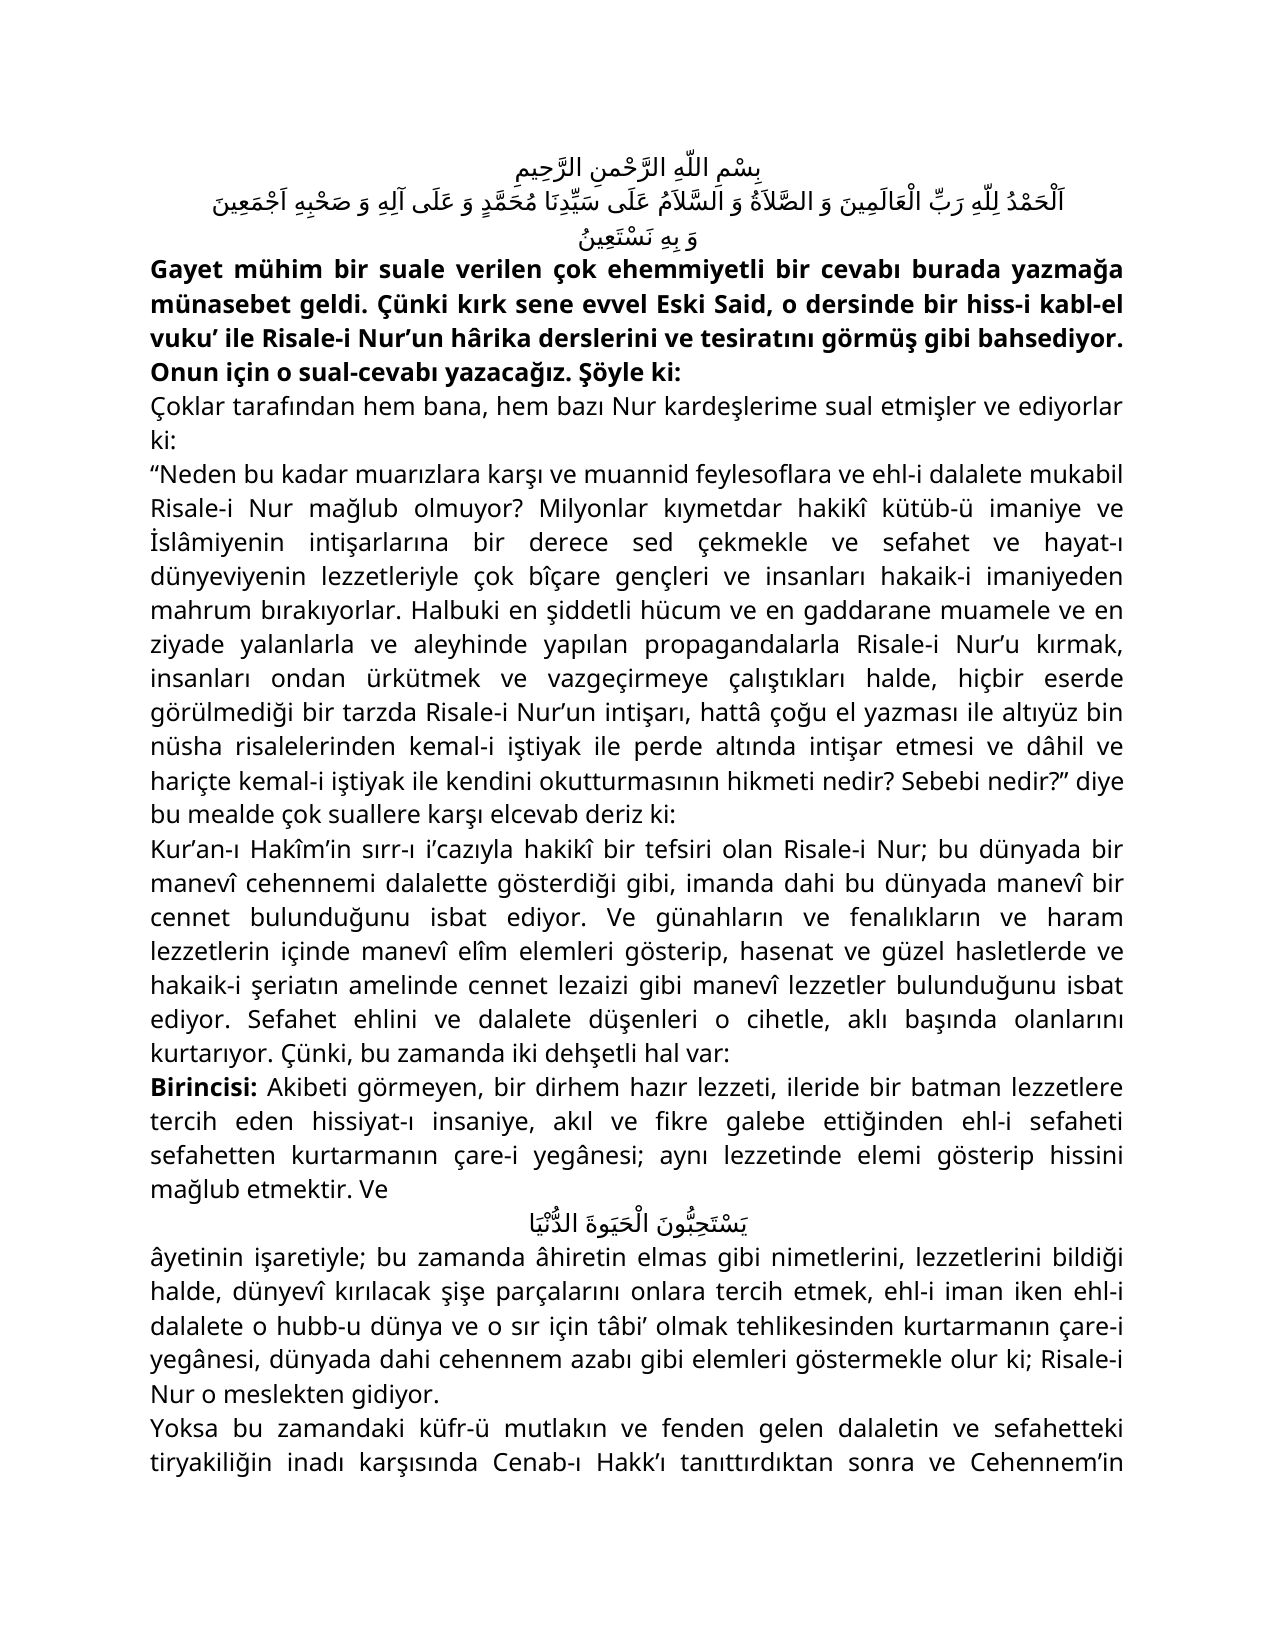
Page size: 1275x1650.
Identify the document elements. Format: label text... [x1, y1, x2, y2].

text Gayet mühim bir suale verilen çok ehemmiyetli bir cevabı burada yazmağa münasebet geldi. Çünki kırk sene evvel Eski Said, o dersinde bir hiss-i kabl-el vuku’ ile Risale-i Nur’un hârika derslerini ve tesiratını görmüş gibi bahsediyor. Onun için o sual-cevabı yazacağız. Şöyle ki: [150, 252, 1125, 388]
text وَ بِهِ نَسْتَعِينُ [150, 218, 1125, 252]
text âyetinin işaretiyle; bu zamanda âhiretin elmas gibi nimetlerini, lezzetlerini bildiği halde, dünyevî kırılacak şişe parçalarını onlara tercih etmek, ehl-i iman iken ehl-i dalalete o hubb-u dünya ve o sır için tâbi’ olmak tehlikesinden kurtarmanın çare-i yegânesi, dünyada dahi cehennem azabı gibi elemleri göstermekle olur ki; Risale-i Nur o meslekten gidiyor. [150, 1240, 1125, 1410]
text “Neden bu kadar muarızlara karşı ve muannid feylesoflara ve ehl-i dalalete mukabil Risale-i Nur mağlub olmuyor? Milyonlar kıymetdar hakikî kütüb-ü imaniye ve İslâmiyenin intişarlarına bir derece sed çekmekle ve sefahet ve hayat-ı dünyeviyenin lezzetleriyle çok bîçare gençleri ve insanları hakaik-i imaniyeden mahrum bırakıyorlar. Halbuki en şiddetli hücum ve en gaddarane muamele ve en ziyade yalanlarla ve aleyhinde yapılan propagandalarla Risale-i Nur’u kırmak, insanları ondan ürkütmek ve vazgeçirmeye çalıştıkları halde, hiçbir eserde görülmediği bir tarzda Risale-i Nur’un intişarı, hattâ çoğu el yazması ile altıyüz bin nüsha risalelerinden kemal-i iştiyak ile perde altında intişar etmesi ve dâhil ve hariçte kemal-i iştiyak ile kendini okutturmasının hikmeti nedir? Sebebi nedir?” diye bu mealde çok suallere karşı elcevab deriz ki: [150, 457, 1125, 831]
text Kur’an-ı Hakîm’in sırr-ı i’cazıyla hakikî bir tefsiri olan Risale-i Nur; bu dünyada bir manevî cehennemi dalalette gösterdiği gibi, imanda dahi bu dünyada manevî bir cennet bulunduğunu isbat ediyor. Ve günahların ve fenalıkların ve haram lezzetlerin içinde manevî elîm elemleri gösterip, hasenat ve güzel hasletlerde ve hakaik-i şeriatın amelinde cennet lezaizi gibi manevî lezzetler bulunduğunu isbat ediyor. Sefahet ehlini ve dalalete düşenleri o cihetle, aklı başında olanlarını kurtarıyor. Çünki, bu zamanda iki dehşetli hal var: [150, 831, 1125, 1070]
text بِسْمِ اللّهِ الرَّحْمنِ الرَّحِيمِ [150, 150, 1125, 184]
text Birincisi: Akibeti görmeyen, bir dirhem hazır lezzeti, ileride bir batman lezzetlere tercih eden hissiyat-ı insaniye, akıl ve fikre galebe ettiğinden ehl-i sefaheti sefahetten kurtarmanın çare-i yegânesi; aynı lezzetinde elemi gösterip hissini mağlub etmektir. Ve [150, 1070, 1125, 1206]
text يَسْتَحِبُّونَ الْحَيَوةَ الدُّنْيَا [150, 1206, 1125, 1240]
text اَلْحَمْدُ لِلّهِ رَبِّ الْعَالَمِينَ وَ الصَّلاَةُ وَ السَّلاَمُ عَلَى سَيِّدِنَا مُحَمَّدٍ وَ عَلَى آلِهِ وَ صَحْبِهِ اَجْمَعِينَ [150, 184, 1125, 218]
text Çoklar tarafından hem bana, hem bazı Nur kardeşlerime sual etmişler ve ediyorlar ki: [150, 388, 1125, 457]
text Yoksa bu zamandaki küfr-ü mutlakın ve fenden gelen dalaletin ve sefahetteki tiryakiliğin inadı karşısında Cenab-ı Hakk’ı tanıttırdıktan sonra ve Cehennem’in [150, 1410, 1125, 1478]
